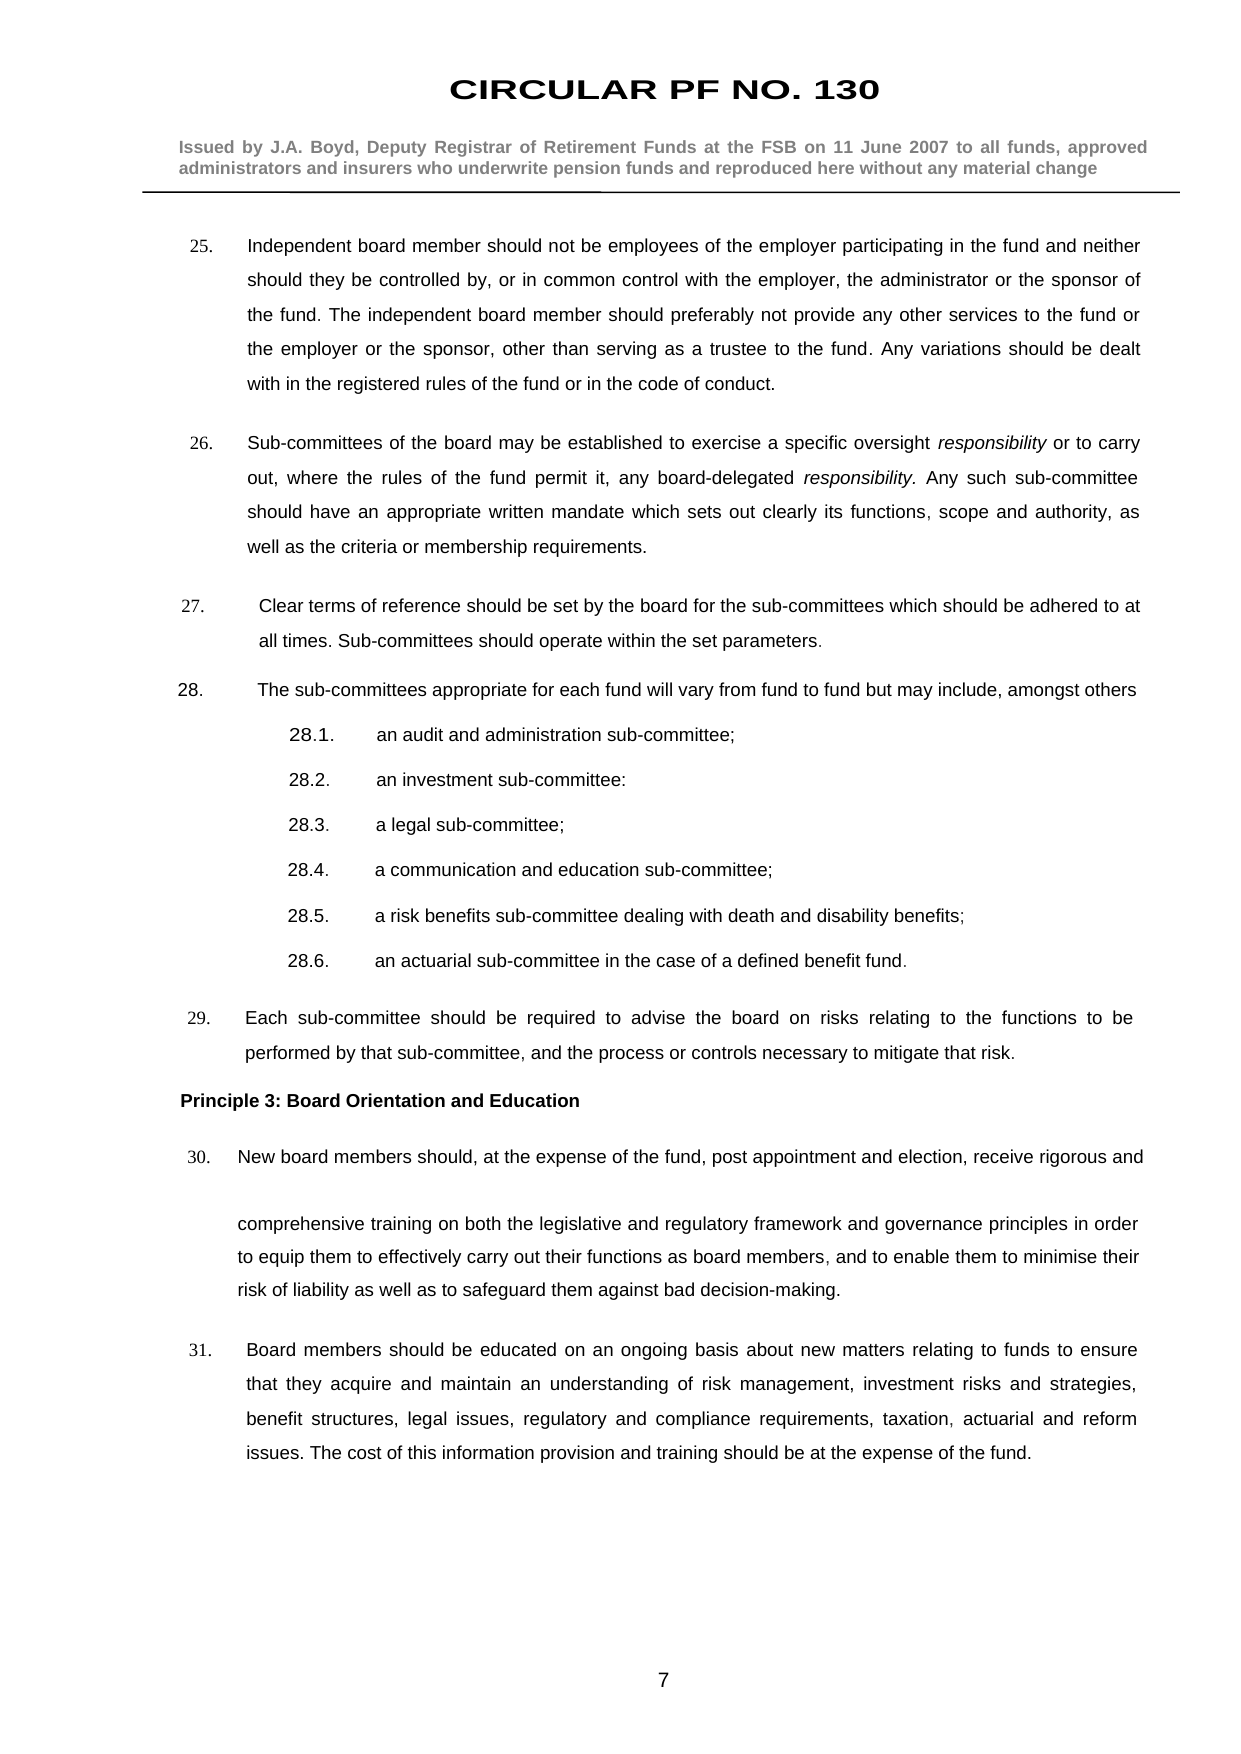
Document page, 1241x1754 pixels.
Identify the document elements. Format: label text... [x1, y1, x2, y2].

text 28.1. an audit and administration sub-committee; [177, 726, 1147, 745]
text 28.6. an actuarial sub-committee in the case of a defined benefit fund. [177, 952, 1147, 972]
text 28.4. a communication and education sub-committee; [177, 860, 1147, 881]
list New board members should, at the expense of the fund, post appointment and election, receive rigorous and comprehensive training on both the legislative and regulatory framework and governance principles in order to equip them to effectively carry out their functions as board members, and to enable them to minimise their risk of liability as well as to safeguard them against bad decision-making. [187, 1136, 1145, 1304]
text 28.2. an investment sub-committee: [177, 770, 1147, 790]
text Principle 3: Board Orientation and Education [177, 1091, 1147, 1111]
list Board members should be educated on an ongoing basis about new matters relating to funds to ensure that they acquire and maintain an understanding of risk management, investment risks and strategies, benefit structures, legal issues, regulatory and compliance requirements, taxation, actuarial and reform issues. The cost of this information provision and training should be at the expense of the fund. [188, 1329, 1146, 1467]
list Each sub-committee should be required to advise the board on risks relating to the functions to be performed by that sub-committee, and the process or controls necessary to mitigate that risk. [187, 997, 1144, 1066]
text 28.5. a risk benefits sub-committee dealing with death and disability benefits; [177, 906, 1147, 927]
text 28. The sub-committees appropriate for each fund will vary from fund to fund but may include, amongst others [177, 680, 1147, 701]
list Clear terms of reference should be set by the board for the sub-committees which should be adhered to at all times. Sub-committees should operate within the set parameters. [181, 585, 1147, 655]
list Independent board member should not be employees of the employer participating in the fund and neither should they be controlled by, or in common control with the employer, the administrator or the sponsor of the fund. The independent board member should preferably not provide any other services to the fund or the employer or the sponsor, other than serving as a trustee to the fund. Any variations should be dealt with in the registered rules of the fund or in the code of conduct. [189, 225, 1148, 397]
text 28.3. a legal sub-committee; [177, 815, 1147, 835]
list Sub-committees of the board may be established to exercise a specific oversight responsibility or to carry out, where the rules of the fund permit it, any board-delegated responsibility. Any such sub-committee should have an appropriate written mandate which sets out clearly its functions, scope and authority, as well as the criteria or membership requirements. [189, 422, 1147, 560]
